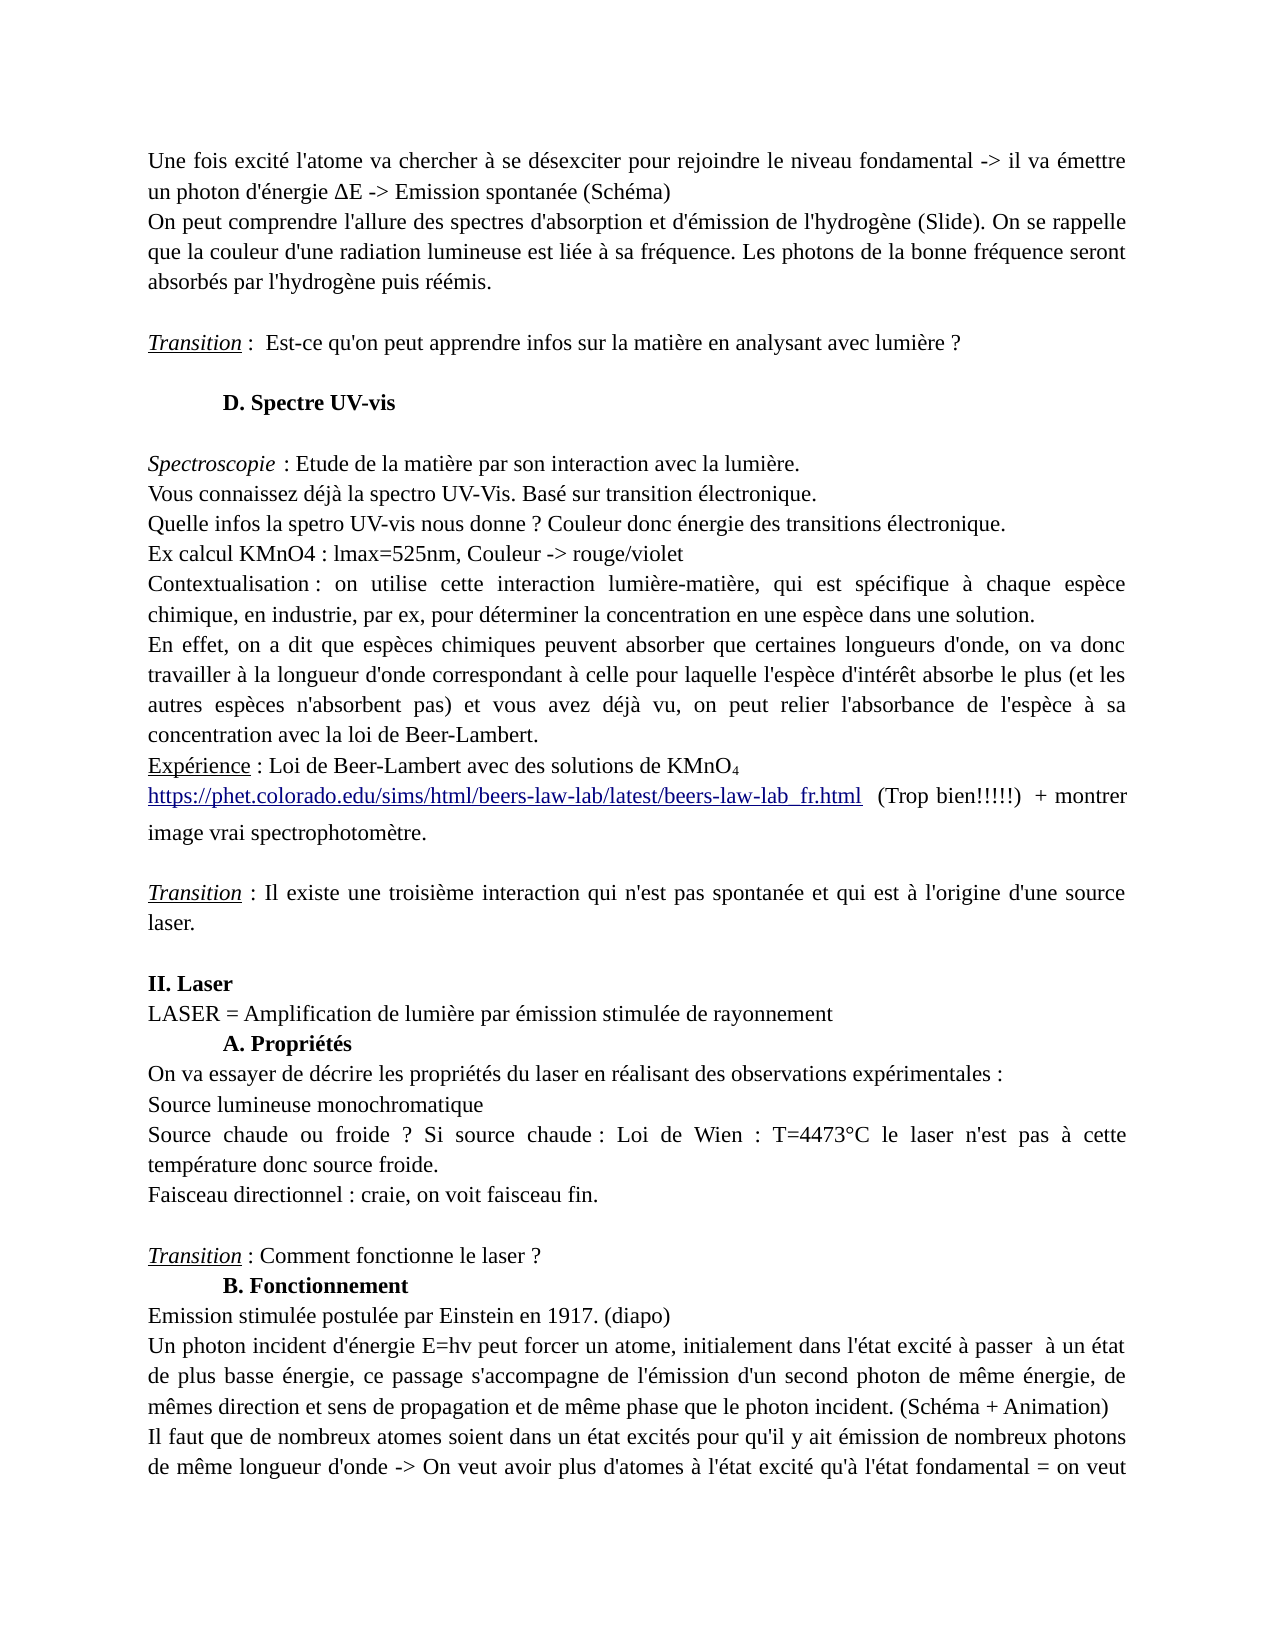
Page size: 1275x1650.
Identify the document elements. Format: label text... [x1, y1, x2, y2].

text En effet, on a dit que espèces chimiques peuvent absorber que certaines longueurs d'onde, on va donc travailler à la longueur d'onde correspondant à celle pour laquelle l'espèce d'intérêt absorbe le plus (et les autres espèces n'absorbent pas) et vous avez déjà vu, on peut relier l'absorbance de l'espèce à sa concentration avec la loi de Beer-Lambert. [148, 631, 1127, 748]
text On va essayer de décrire les propriétés du laser en réalisant des observations expérimentales : [148, 1060, 1127, 1087]
text Un photon incident d'énergie E=hv peut forcer un atome, initialement dans l'état excité à passer à un état de plus basse énergie, ce passage s'accompagne de l'émission d'un second photon de même énergie, de mêmes direction et sens de propagation et de même phase que le photon incident. (Schéma + Animation) [148, 1332, 1127, 1419]
text Vous connaissez déjà la spectro UV-Vis. Basé sur transition électronique. [148, 480, 1127, 506]
text II. Laser [148, 970, 1127, 996]
text B. Fonctionnement [148, 1272, 1127, 1298]
text Faisceau directionnel : craie, on voit faisceau fin. [148, 1181, 1127, 1208]
text Source chaude ou froide ? Si source chaude : Loi de Wien : T=4473°C le laser n'est pas à cette température donc source froide. [148, 1121, 1127, 1177]
text https://phet.colorado.edu/sims/html/beers-law-lab/latest/beers-law-lab_fr.html (Trop bien!!!!!) + montrer image vrai spectrophotomètre. [148, 782, 1127, 845]
text Une fois excité l'atome va chercher à se désexciter pour rejoindre le niveau fondamental -> il va émettre un photon d'énergie ΔE -> Emission spontanée (Schéma) [148, 148, 1127, 204]
text D. Spectre UV-vis [148, 389, 1127, 416]
text Source lumineuse monochromatique [148, 1091, 1127, 1117]
text LASER = Amplification de lumière par émission stimulée de rayonnement [148, 1000, 1127, 1026]
text Il faut que de nombreux atomes soient dans un état excités pour qu'il y ait émission de nombreux photons de même longueur d'onde -> On veut avoir plus d'atomes à l'état excité qu'à l'état fondamental = on veut [148, 1423, 1127, 1479]
text Contextualisation : on utilise cette interaction lumière-matière, qui est spécifique à chaque espèce chimique, en industrie, par ex, pour déterminer la concentration en une espèce dans une solution. [148, 571, 1127, 627]
text A. Propriétés [148, 1030, 1127, 1057]
text Quelle infos la spetro UV-vis nous donne ? Couleur donc énergie des transitions électronique. [148, 510, 1127, 536]
text Expérience : Loi de Beer-Lambert avec des solutions de KMnO4 [148, 752, 1127, 778]
text Transition : Il existe une troisième interaction qui n'est pas spontanée et qui est à l'origine d'une source laser. [148, 879, 1127, 936]
text On peut comprendre l'allure des spectres d'absorption et d'émission de l'hydrogène (Slide). On se rappelle que la couleur d'une radiation lumineuse est liée à sa fréquence. Les photons de la bonne fréquence seront absorbés par l'hydrogène puis réémis. [148, 208, 1127, 295]
text Transition : Est-ce qu'on peut apprendre infos sur la matière en analysant avec lumière ? [148, 329, 1127, 355]
text Emission stimulée postulée par Einstein en 1917. (diapo) [148, 1302, 1127, 1328]
text Spectroscopie : Etude de la matière par son interaction avec la lumière. [148, 450, 1127, 476]
text Transition : Comment fonctionne le laser ? [148, 1242, 1127, 1268]
text Ex calcul KMnO4 : lmax=525nm, Couleur -> rouge/violet [148, 540, 1127, 567]
